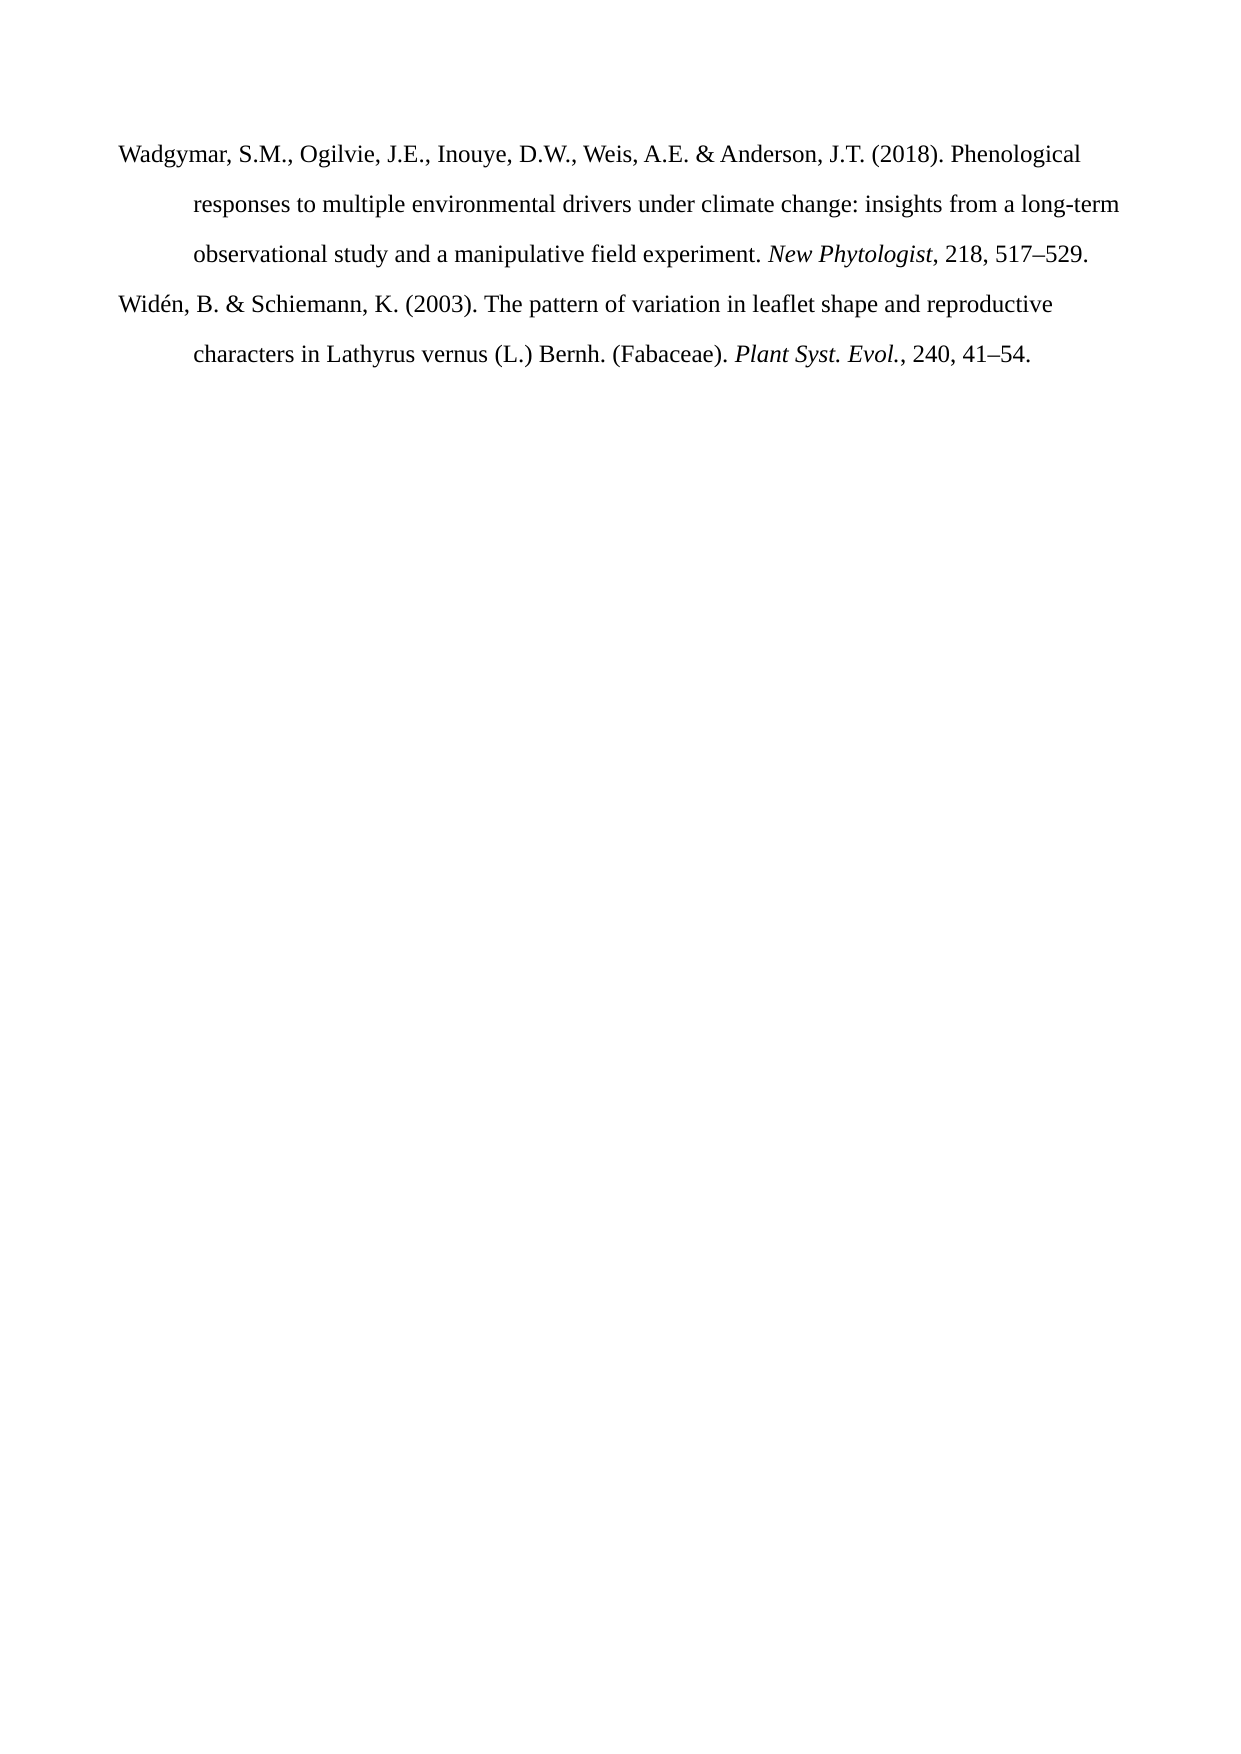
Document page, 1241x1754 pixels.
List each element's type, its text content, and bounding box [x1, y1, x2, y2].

text Wadgymar, S.M., Ogilvie, J.E., Inouye, D.W., Weis, A.E. & Anderson, J.T. (2018). Phenological responses to multiple environmental drivers under climate change: insights from a long-term observational study and a manipulative field experiment. New Phytologist, 218, 517–529. [118, 118, 1122, 268]
text Widén, B. & Schiemann, K. (2003). The pattern of variation in leaflet shape and reproductive characters in Lathyrus vernus (L.) Bernh. (Fabaceae). Plant Syst. Evol., 240, 41–54. [118, 268, 1122, 368]
